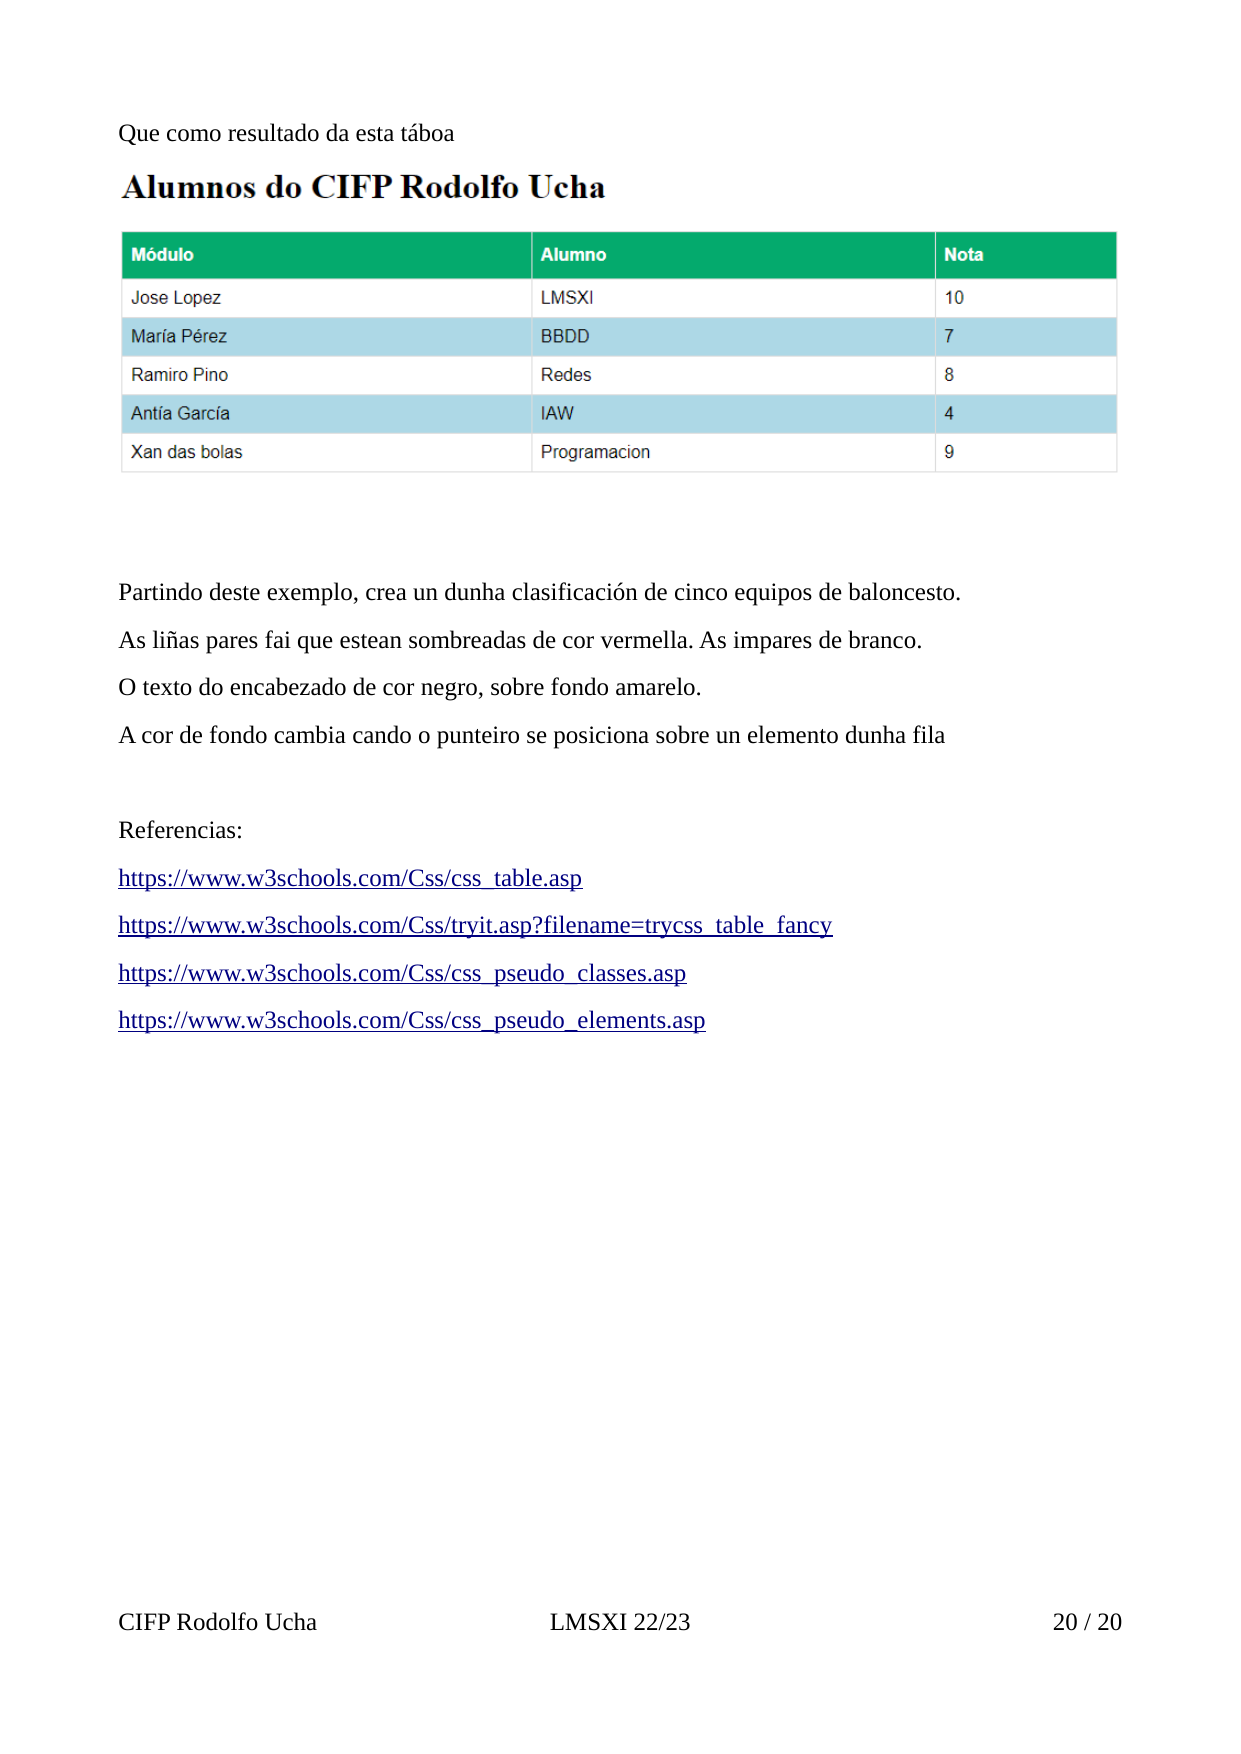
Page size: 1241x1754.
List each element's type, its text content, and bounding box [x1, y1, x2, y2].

text Que como resultado da esta táboa [118, 118, 1122, 147]
text A cor de fondo cambia cando o punteiro se posiciona sobre un elemento dunha fila [118, 720, 1122, 749]
picture [118, 165, 1123, 478]
text https://www.w3schools.com/Css/css_pseudo_classes.asp [118, 958, 1122, 987]
text https://www.w3schools.com/Css/css_table.asp [118, 863, 1122, 891]
text https://www.w3schools.com/Css/tryit.asp?filename=trycss_table_fancy [118, 910, 1122, 939]
text As liñas pares fai que estean sombreadas de cor vermella. As impares de branco. [118, 625, 1122, 653]
text https://www.w3schools.com/Css/css_pseudo_elements.asp [118, 1006, 1122, 1034]
text Partindo deste exemplo, crea un dunha clasificación de cinco equipos de baloncesto. [118, 577, 1122, 606]
text O texto do encabezado de cor negro, sobre fondo amarelo. [118, 672, 1122, 701]
text Referencias: [118, 815, 1122, 844]
